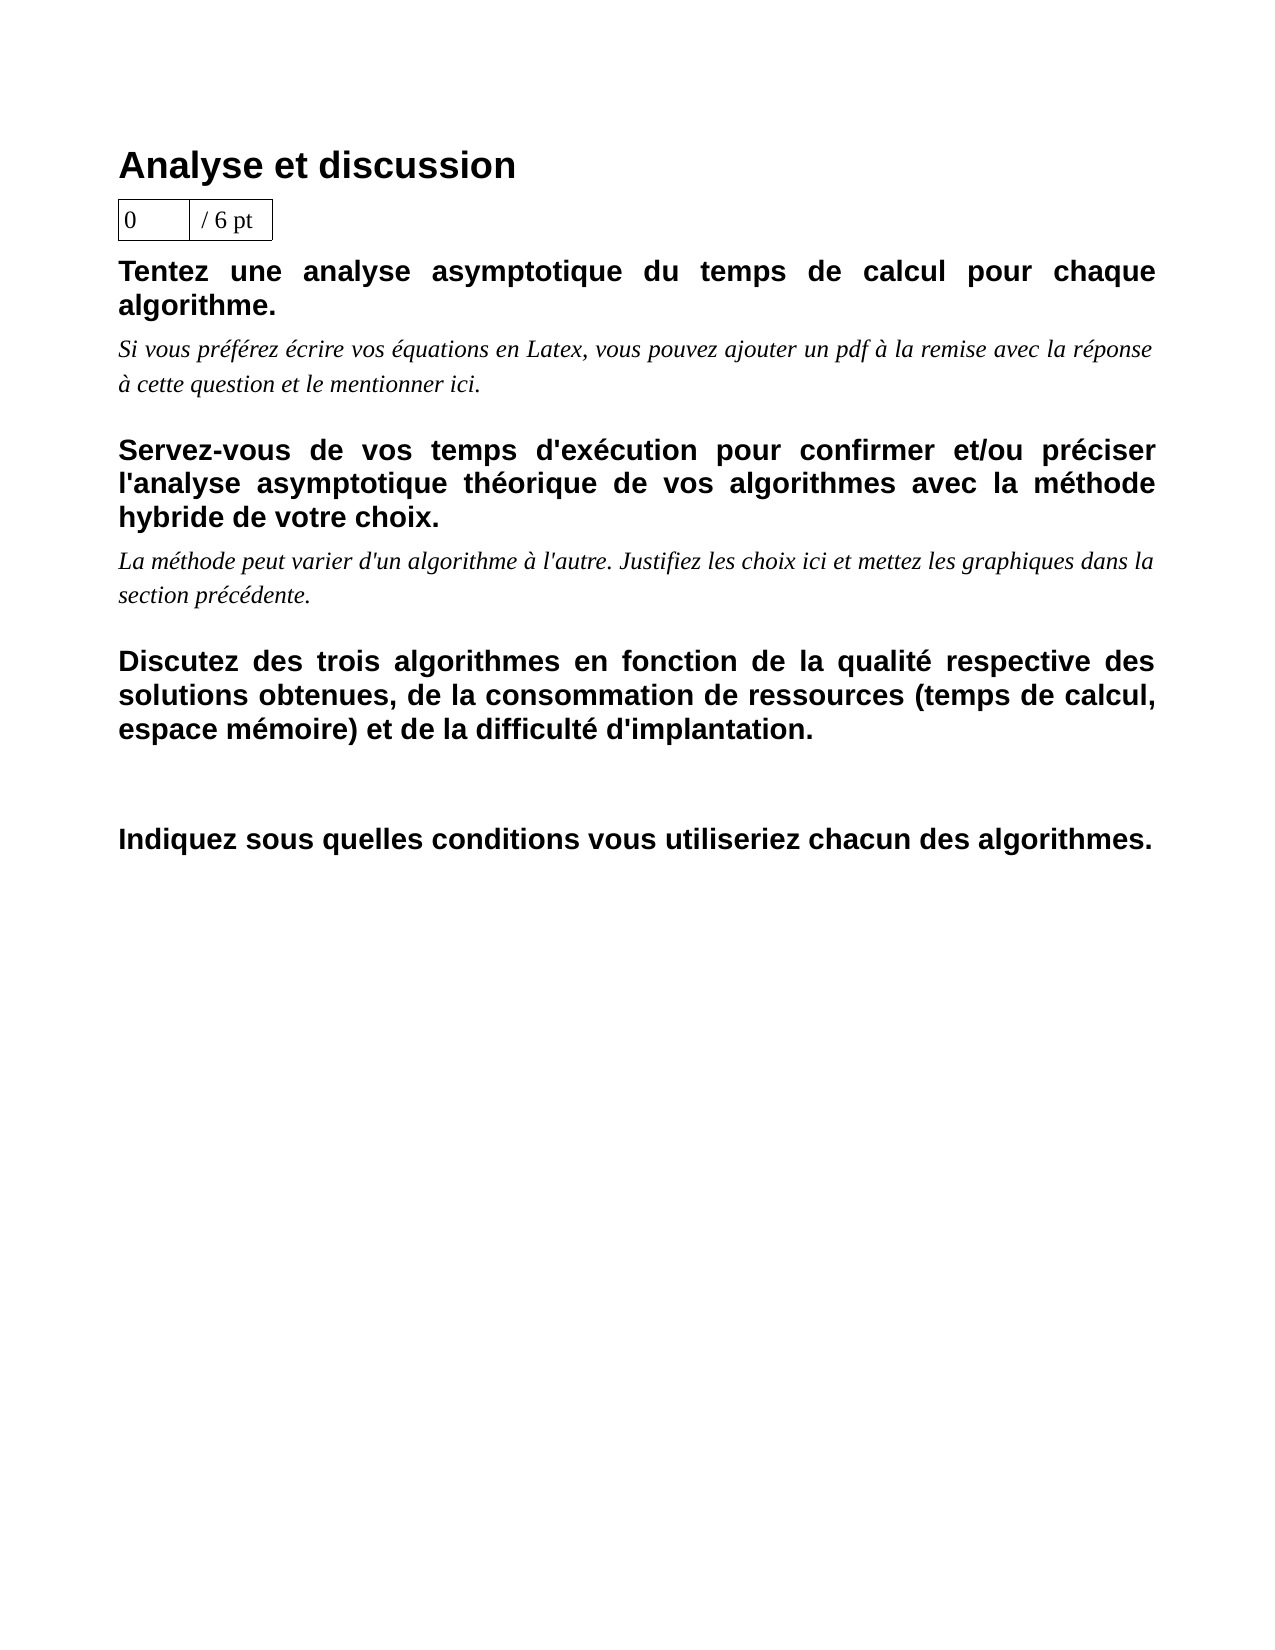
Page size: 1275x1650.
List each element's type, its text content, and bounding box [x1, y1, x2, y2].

table_header 0 [119, 200, 189, 239]
text Si vous préférez écrire vos équations en Latex, vous pouvez ajouter un pdf à la remise avec la réponse à cette question et le mentionner ici. [118, 334, 1157, 397]
table_header / 6 pt [190, 200, 272, 239]
subtitle Discutez des trois algorithmes en fonction de la qualité respective des solutions obtenues, de la consommation de ressources (temps de calcul, espace mémoire) et de la difficulté d'implantation. [118, 644, 1157, 746]
subtitle Servez-vous de vos temps d'exécution pour confirmer et/ou préciser l'analyse asymptotique théorique de vos algorithmes avec la méthode hybride de votre choix. [118, 432, 1157, 534]
subtitle Indiquez sous quelles conditions vous utiliseriez chacun des algorithmes. [118, 822, 1157, 855]
subtitle Analyse et discussion [118, 143, 1157, 187]
text La méthode peut varier d'un algorithme à l'autre. Justifiez les choix ici et mettez les graphiques dans la section précédente. [118, 546, 1157, 609]
subtitle Tentez une analyse asymptotique du temps de calcul pour chaque algorithme. [118, 254, 1157, 322]
